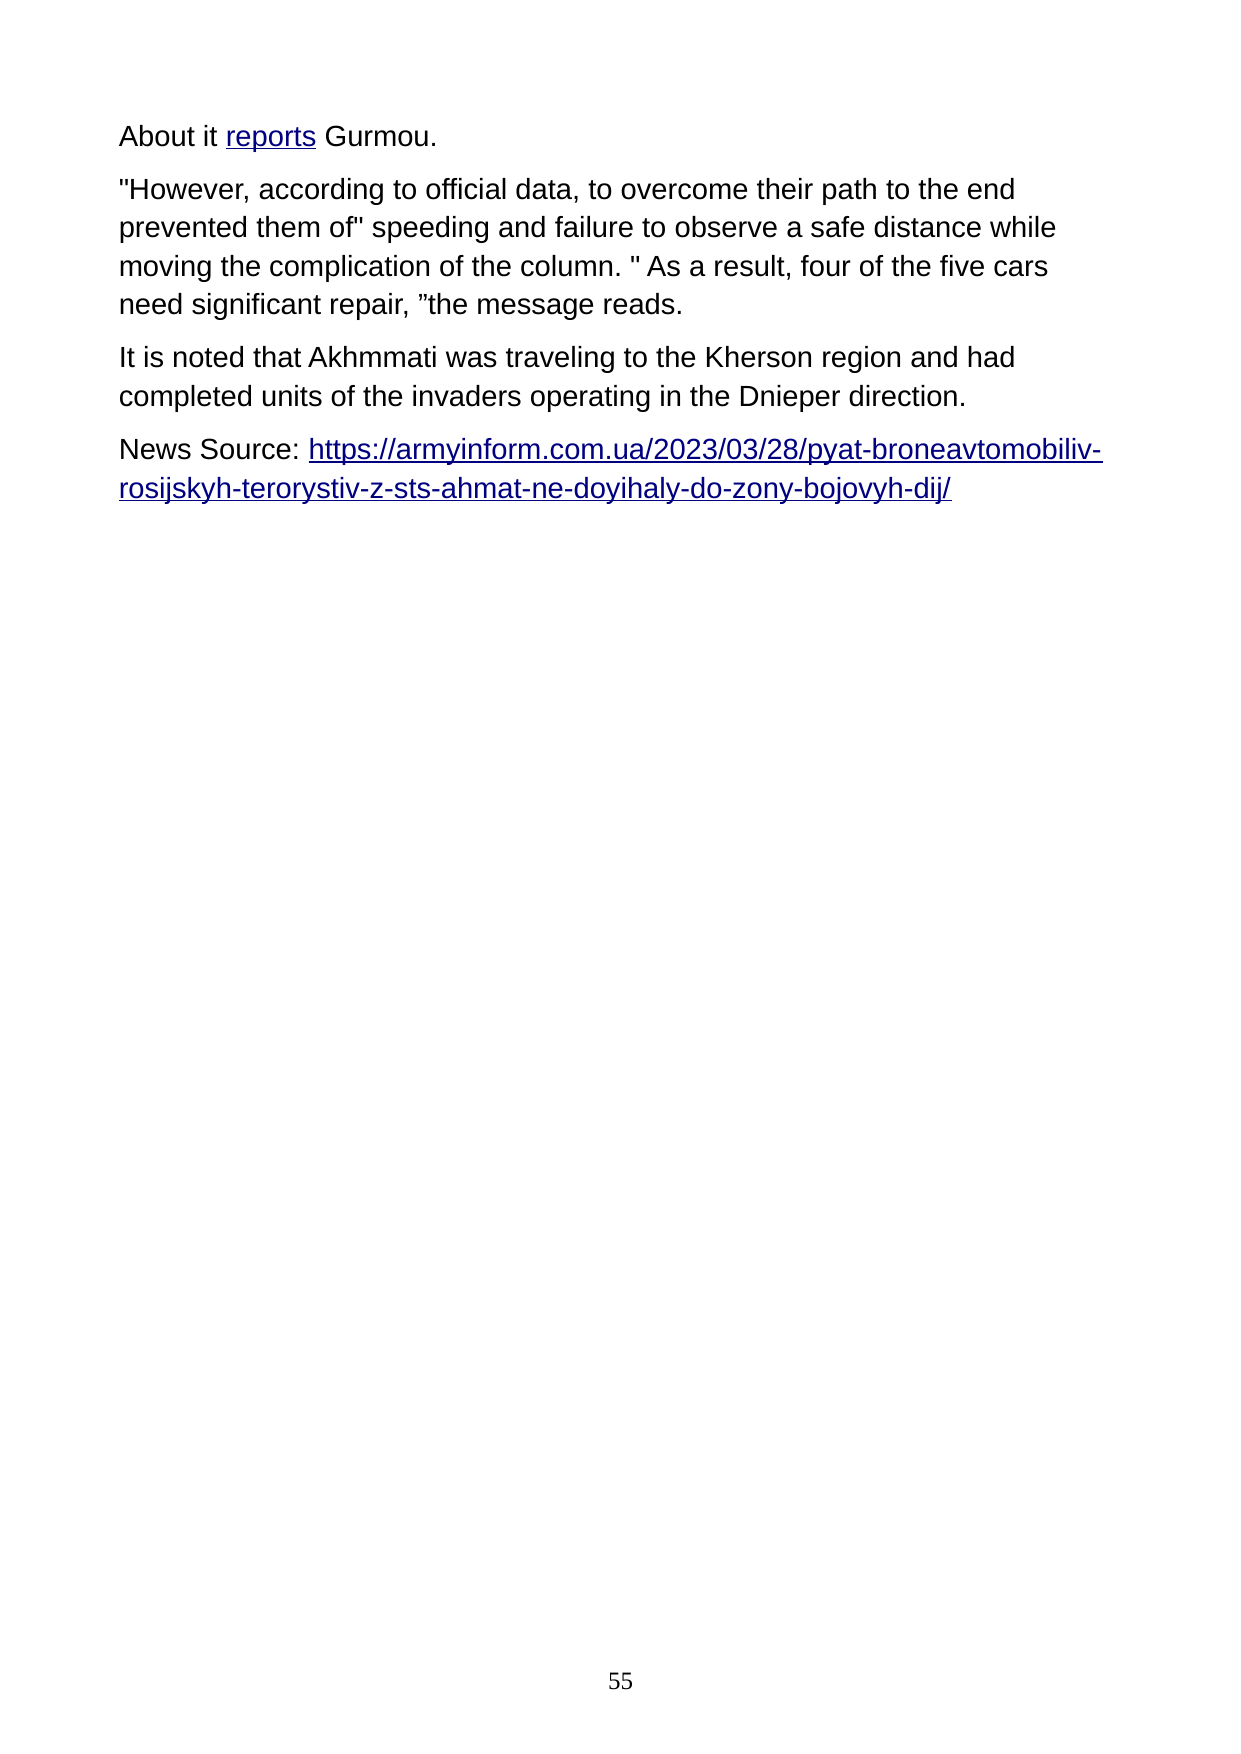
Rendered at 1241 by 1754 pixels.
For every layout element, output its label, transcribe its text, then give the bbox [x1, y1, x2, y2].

text It is noted that Akhmmati was traveling to the Kherson region and had completed units of the invaders operating in the Dnieper direction. [118, 340, 1122, 412]
text About it reports Gurmou. [118, 118, 1122, 152]
text "However, according to official data, to overcome their path to the end prevented them of" speeding and failure to observe a safe distance while moving the complication of the column. " As a result, four of the five cars need significant repair, ”the message reads. [118, 172, 1122, 321]
text News Source: https://armyinform.com.ua/2023/03/28/pyat-broneavtomobiliv-rosijskyh-terorystiv-z-sts-ahmat-ne-doyihaly-do-zony-bojovyh-dij/ [118, 432, 1122, 504]
